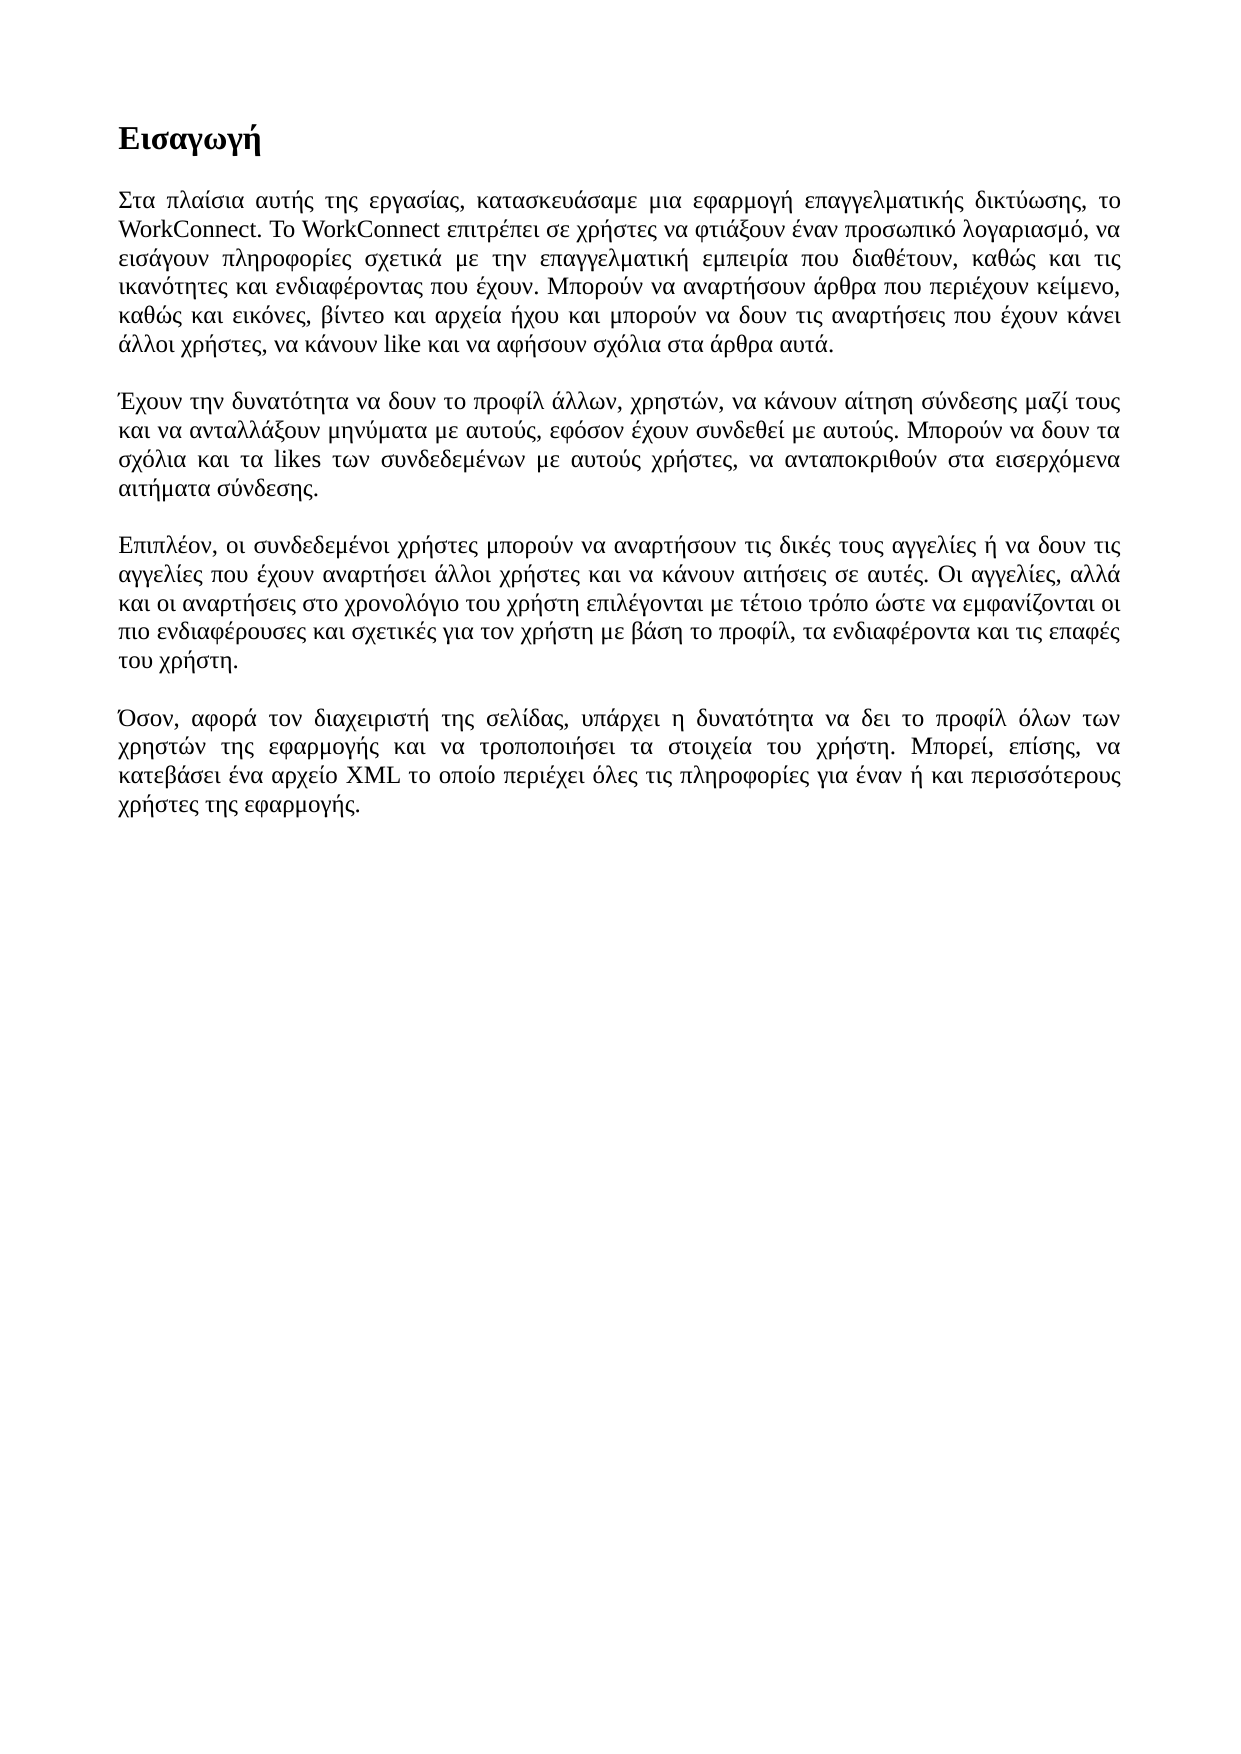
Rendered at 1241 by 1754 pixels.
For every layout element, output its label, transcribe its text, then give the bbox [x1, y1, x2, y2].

text Έχουν την δυνατότητα να δουν το προφίλ άλλων, χρηστών, να κάνουν αίτηση σύνδεσης μαζί τους και να ανταλλάξουν μηνύματα με αυτούς, εφόσον έχουν συνδεθεί με αυτούς. Μπορούν να δουν τα σχόλια και τα likes των συνδεδεμένων με αυτούς χρήστες, να ανταποκριθούν στα εισερχόμενα αιτήματα σύνδεσης. [118, 386, 1122, 501]
text Στα πλαίσια αυτής της εργασίας, κατασκευάσαμε μια εφαρμογή επαγγελματικής δικτύωσης, το WorkConnect. Το WorkConnect επιτρέπει σε χρήστες να φτιάξουν έναν προσωπικό λογαριασμό, να εισάγουν πληροφορίες σχετικά με την επαγγελματική εμπειρία που διαθέτουν, καθώς και τις ικανότητες και ενδιαφέροντας που έχουν. Μπορούν να αναρτήσουν άρθρα που περιέχουν κείμενο, καθώς και εικόνες, βίντεο και αρχεία ήχου και μπορούν να δουν τις αναρτήσεις που έχουν κάνει άλλοι χρήστες, να κάνουν like και να αφήσουν σχόλια στα άρθρα αυτά. [118, 185, 1122, 358]
text Όσον, αφορά τον διαχειριστή της σελίδας, υπάρχει η δυνατότητα να δει το προφίλ όλων των χρηστών της εφαρμογής και να τροποποιήσει τα στοιχεία του χρήστη. Μπορεί, επίσης, να κατεβάσει ένα αρχείο ΧML το οποίο περιέχει όλες τις πληροφορίες για έναν ή και περισσότερους χρήστες της εφαρμογής. [118, 703, 1122, 818]
text Εισαγωγή [118, 118, 1122, 156]
text Επιπλέον, οι συνδεδεμένοι χρήστες μπορούν να αναρτήσουν τις δικές τους αγγελίες ή να δουν τις αγγελίες που έχουν αναρτήσει άλλοι χρήστες και να κάνουν αιτήσεις σε αυτές. Οι αγγελίες, αλλά και οι αναρτήσεις στο χρονολόγιο του χρήστη επιλέγονται με τέτοιο τρόπο ώστε να εμφανίζονται οι πιο ενδιαφέρουσες και σχετικές για τον χρήστη με βάση το προφίλ, τα ενδιαφέροντα και τις επαφές του χρήστη. [118, 530, 1122, 674]
